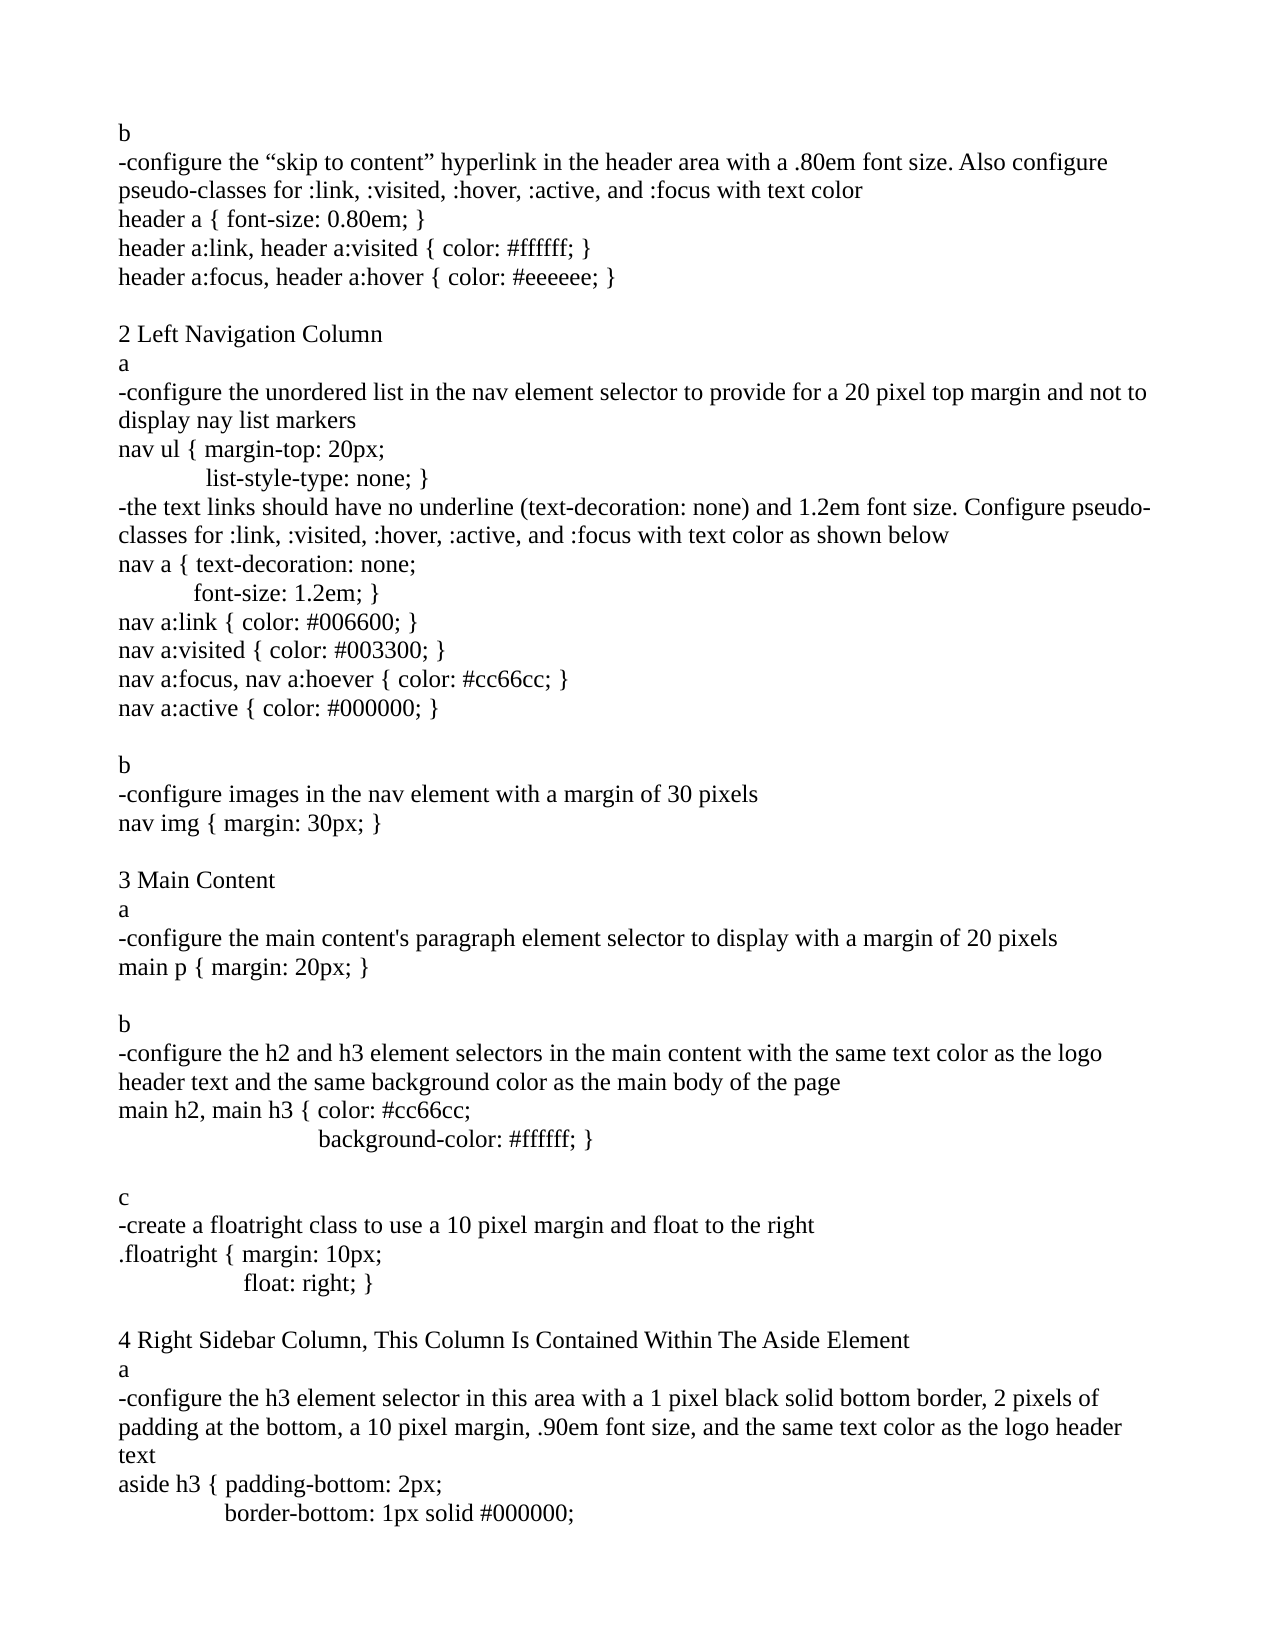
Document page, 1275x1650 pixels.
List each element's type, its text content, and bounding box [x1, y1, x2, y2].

text -configure the unordered list in the nav element selector to provide for a 20 pixel top margin and not to display nay list markers [118, 377, 1157, 434]
text nav a { text-decoration: none; [118, 549, 1157, 578]
text c [118, 1182, 1157, 1211]
text main h2, main h3 { color: #cc66cc; [118, 1096, 1157, 1124]
text aside h3 { padding-bottom: 2px; [118, 1469, 1157, 1498]
text list-style-type: none; } [118, 463, 1157, 492]
text -configure images in the nav element with a margin of 30 pixels [118, 779, 1157, 808]
text 3 Main Content [118, 866, 1157, 894]
text background-color: #ffffff; } [118, 1124, 1157, 1153]
text -configure the h2 and h3 element selectors in the main content with the same text color as the logo header text and the same background color as the main body of the page [118, 1038, 1157, 1096]
text a [118, 894, 1157, 923]
text border-bottom: 1px solid #000000; [118, 1498, 1157, 1527]
text -create a floatright class to use a 10 pixel margin and float to the right [118, 1211, 1157, 1239]
text main p { margin: 20px; } [118, 952, 1157, 981]
text b [118, 751, 1157, 779]
text b [118, 118, 1157, 147]
text .floatright { margin: 10px; [118, 1239, 1157, 1268]
text nav a:visited { color: #003300; } [118, 636, 1157, 664]
text a [118, 348, 1157, 377]
text -configure the main content's paragraph element selector to display with a margin of 20 pixels [118, 923, 1157, 952]
text nav a:active { color: #000000; } [118, 693, 1157, 722]
text -configure the h3 element selector in this area with a 1 pixel black solid bottom border, 2 pixels of padding at the bottom, a 10 pixel margin, .90em font size, and the same text color as the logo header text [118, 1383, 1157, 1469]
text float: right; } [118, 1268, 1157, 1297]
text -configure the “skip to content” hyperlink in the header area with a .80em font size. Also configure pseudo-classes for :link, :visited, :hover, :active, and :focus with text color [118, 147, 1157, 204]
text nav img { margin: 30px; } [118, 808, 1157, 837]
text nav a:focus, nav a:hoever { color: #cc66cc; } [118, 664, 1157, 693]
text -the text links should have no underline (text-decoration: none) and 1.2em font size. Configure pseudo-classes for :link, :visited, :hover, :active, and :focus with text color as shown below [118, 492, 1157, 549]
text nav a:link { color: #006600; } [118, 607, 1157, 636]
text a [118, 1354, 1157, 1383]
text 4 Right Sidebar Column, This Column Is Contained Within The Aside Element [118, 1326, 1157, 1354]
text header a:link, header a:visited { color: #ffffff; } [118, 233, 1157, 262]
text nav ul { margin-top: 20px; [118, 434, 1157, 463]
text font-size: 1.2em; } [118, 578, 1157, 607]
text b [118, 1009, 1157, 1038]
text header a:focus, header a:hover { color: #eeeeee; } [118, 262, 1157, 291]
text 2 Left Navigation Column [118, 319, 1157, 348]
text header a { font-size: 0.80em; } [118, 204, 1157, 233]
